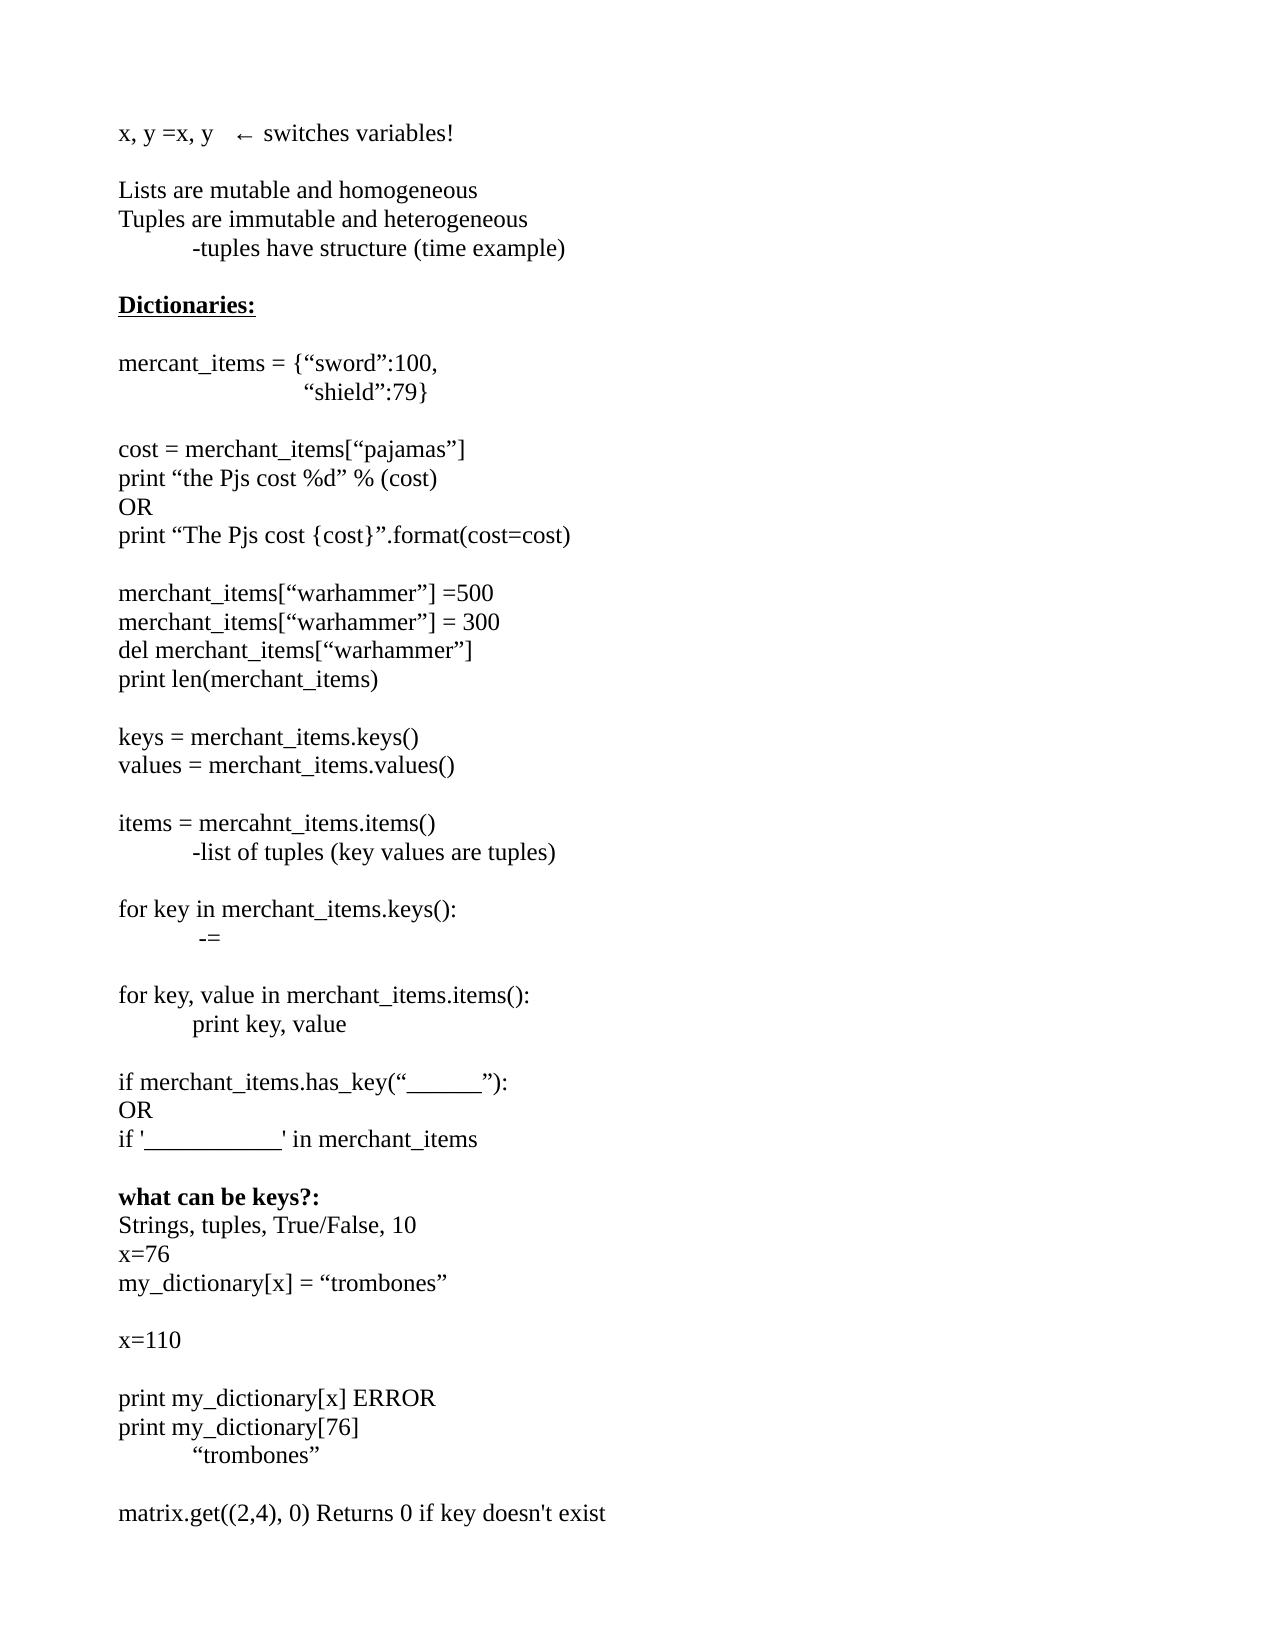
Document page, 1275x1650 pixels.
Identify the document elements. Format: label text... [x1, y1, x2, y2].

text merchant_items[“warhammer”] =500 [118, 578, 1157, 607]
text print “The Pjs cost {cost}”.format(cost=cost) [118, 521, 1157, 578]
text my_dictionary[x] = “trombones” [118, 1268, 1157, 1297]
text “shield”:79} [118, 377, 1157, 406]
text for key, value in merchant_items.items(): [118, 981, 1157, 1009]
text Strings, tuples, True/False, 10 [118, 1211, 1157, 1239]
text -list of tuples (key values are tuples) [118, 837, 1157, 866]
text -tuples have structure (time example) [118, 233, 1157, 262]
text x=110 [118, 1326, 1157, 1354]
text print key, value [118, 1009, 1157, 1038]
text keys = merchant_items.keys() [118, 722, 1157, 751]
text print my_dictionary[x] ERROR [118, 1383, 1157, 1412]
text x=76 [118, 1239, 1157, 1268]
text Tuples are immutable and heterogeneous [118, 204, 1157, 233]
text “trombones” [118, 1441, 1157, 1469]
text print “the Pjs cost %d” % (cost) [118, 463, 1157, 492]
text OR [118, 492, 1157, 521]
text merchant_items[“warhammer”] = 300 [118, 607, 1157, 636]
text values = merchant_items.values() [118, 751, 1157, 779]
text print my_dictionary[76] [118, 1412, 1157, 1441]
text Lists are mutable and homogeneous [118, 176, 1157, 204]
text x, y =x, y ← switches variables! [118, 118, 1157, 147]
text items = mercahnt_items.items() [118, 808, 1157, 837]
text if merchant_items.has_key(“______”): [118, 1067, 1157, 1096]
text mercant_items = {“sword”:100, [118, 348, 1157, 377]
text if '___________' in merchant_items [118, 1124, 1157, 1153]
text del merchant_items[“warhammer”] [118, 636, 1157, 664]
text matrix.get((2,4), 0) Returns 0 if key doesn't exist [118, 1498, 1157, 1527]
text for key in merchant_items.keys(): [118, 894, 1157, 923]
text print len(merchant_items) [118, 664, 1157, 693]
text cost = merchant_items[“pajamas”] [118, 434, 1157, 463]
text -= [118, 923, 1157, 952]
text what can be keys?: [118, 1182, 1157, 1211]
text Dictionaries: [118, 291, 1157, 319]
text OR [118, 1096, 1157, 1124]
